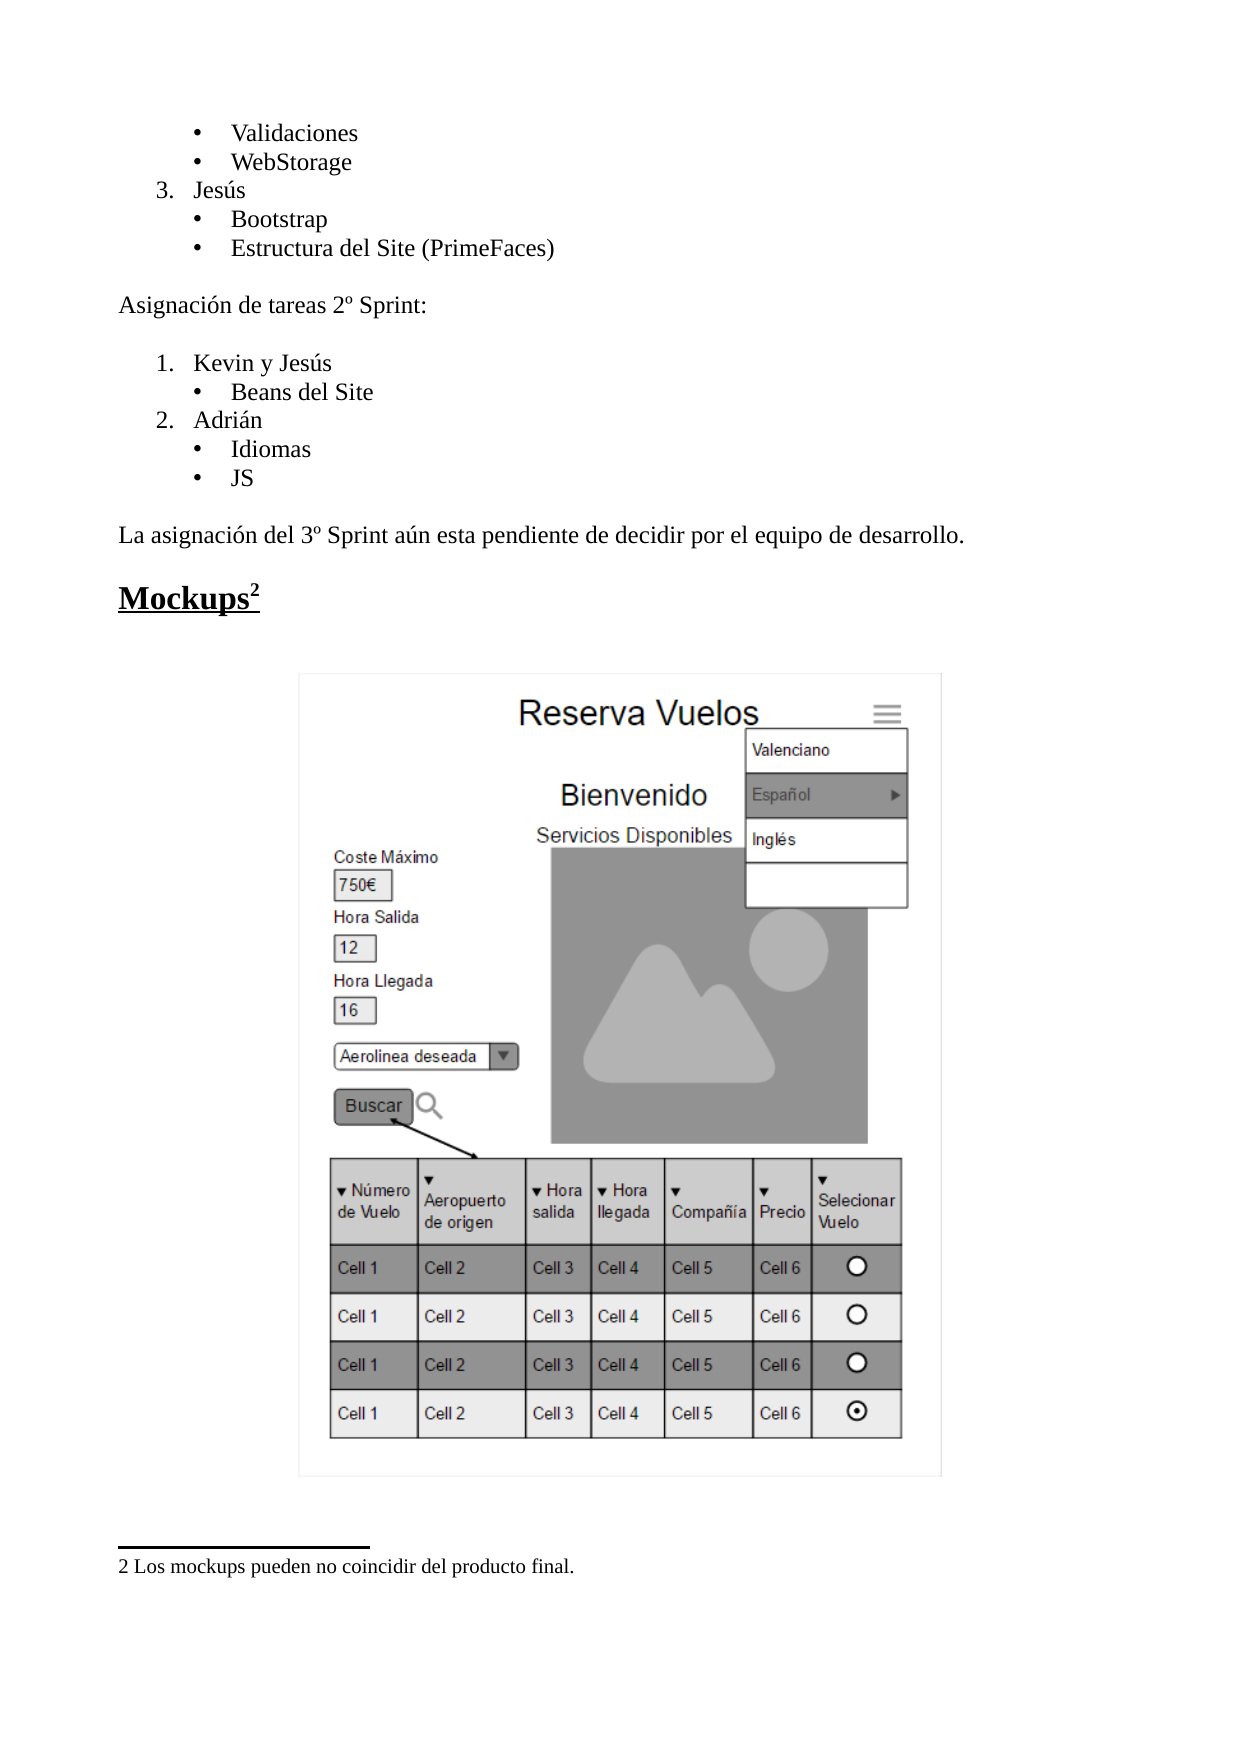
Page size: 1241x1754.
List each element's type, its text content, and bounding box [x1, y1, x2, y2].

text Los mockups pueden no coincidir del producto final. [118, 1553, 1122, 1578]
text Asignación de tareas 2º Sprint: [118, 291, 1122, 319]
list Estructura del Site (PrimeFaces) [193, 233, 1122, 262]
list Bootstrap [193, 204, 1122, 233]
list Beans del Site [193, 377, 1122, 406]
list Validaciones [193, 118, 1122, 147]
list Adrián [156, 406, 1122, 434]
text La asignación del 3º Sprint aún esta pendiente de decidir por el equipo de desarrollo. [118, 521, 1122, 549]
list WebStorage [193, 147, 1122, 176]
list Kevin y Jesús [156, 348, 1122, 377]
list Jesús [156, 176, 1122, 204]
picture [298, 673, 942, 1477]
text Mockups [118, 578, 1122, 616]
list Idiomas [193, 434, 1122, 463]
list JS [193, 463, 1122, 492]
